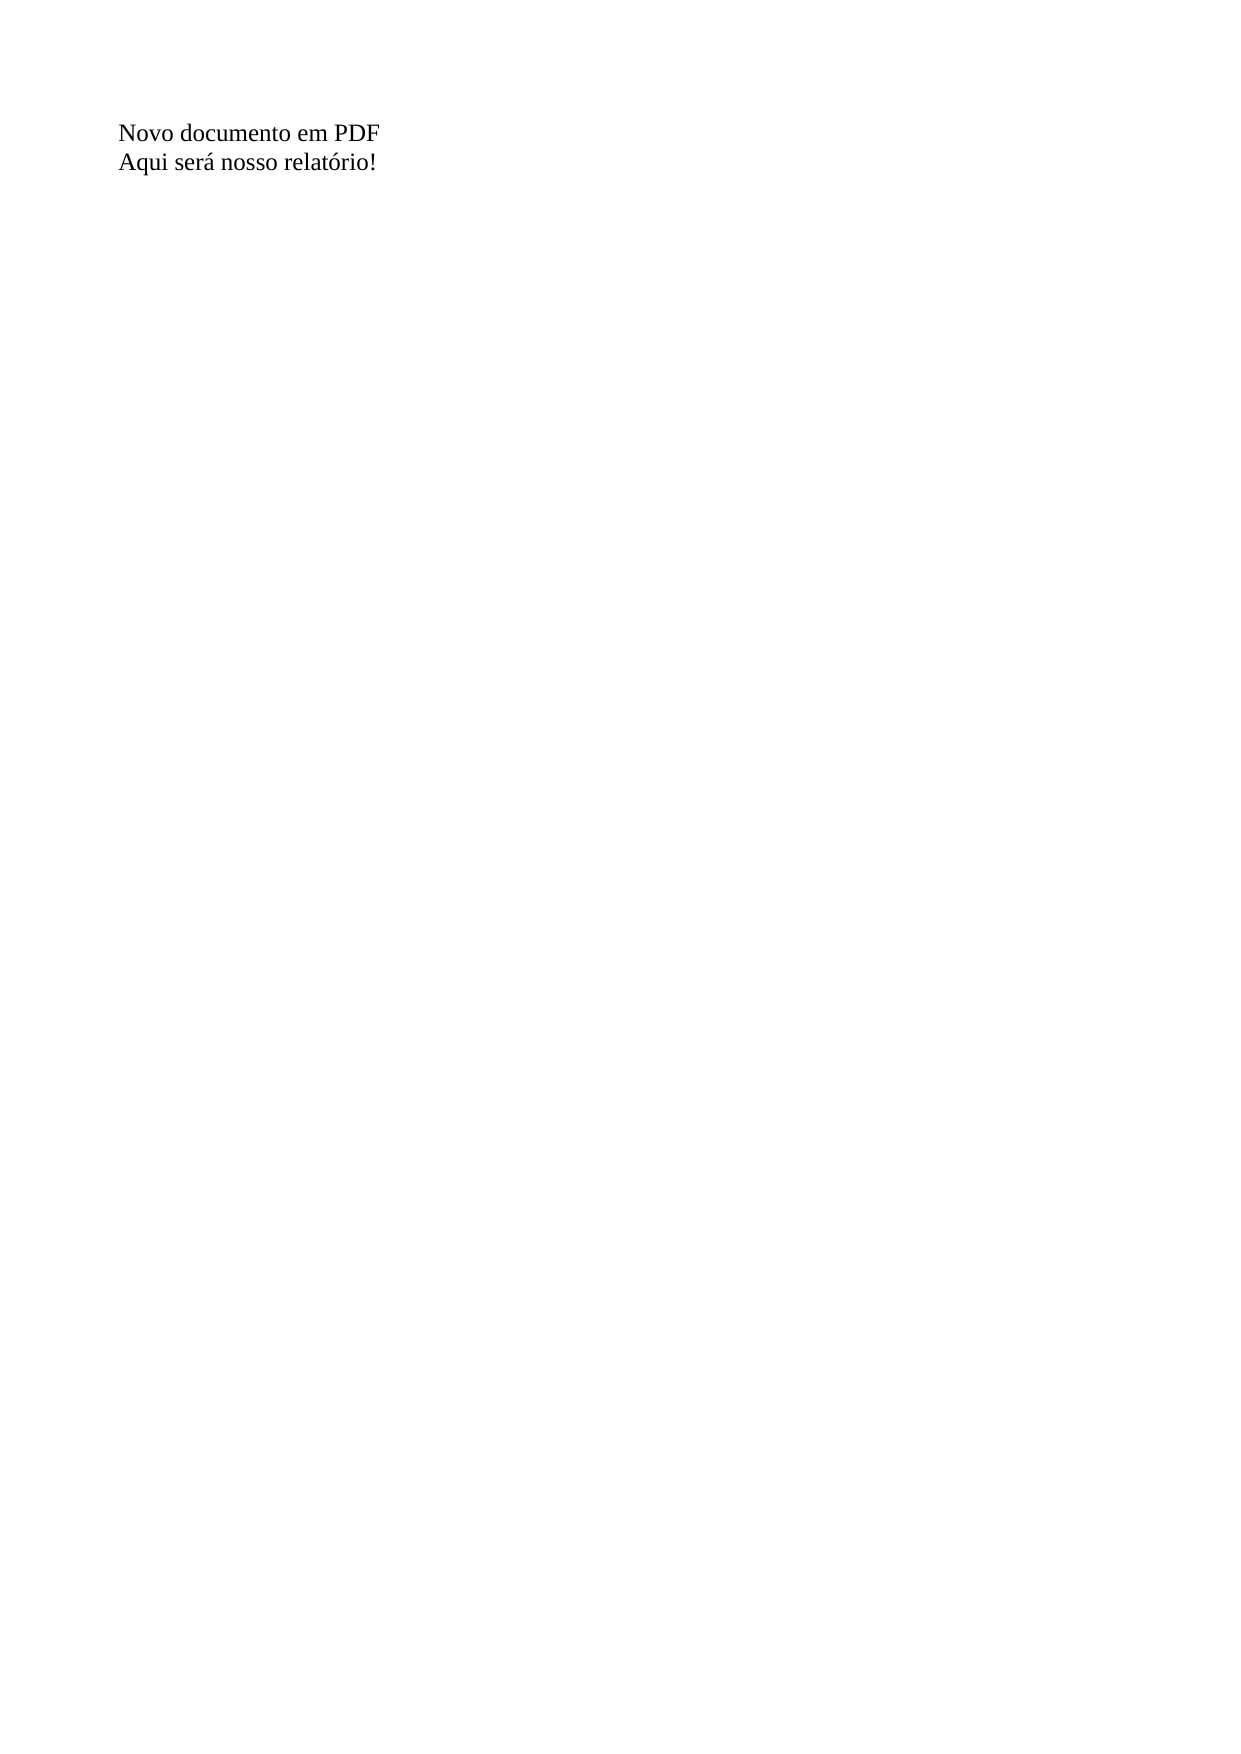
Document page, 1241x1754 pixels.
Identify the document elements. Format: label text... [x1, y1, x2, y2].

text Novo documento em PDF [118, 118, 1122, 147]
text Aqui será nosso relatório! [118, 147, 1122, 176]
